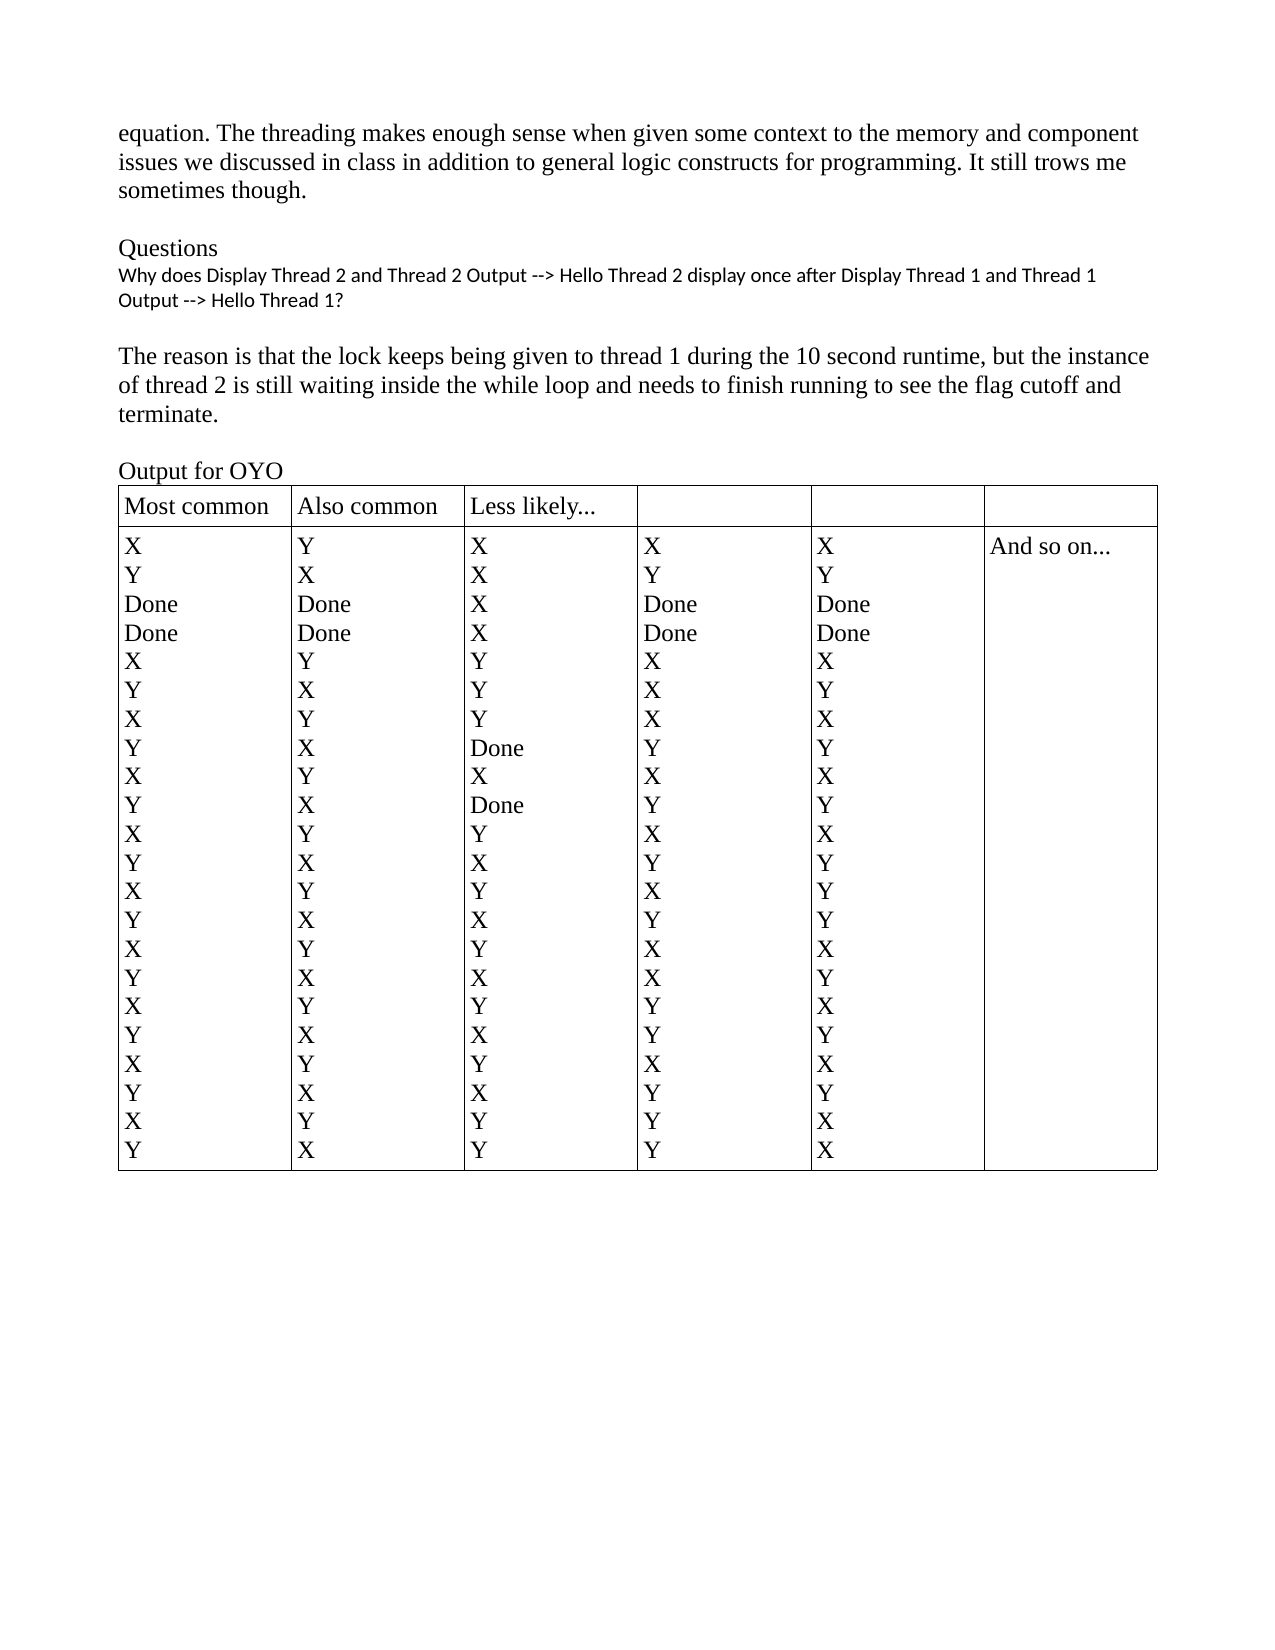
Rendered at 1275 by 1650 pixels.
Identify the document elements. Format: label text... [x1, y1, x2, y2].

text Questions [118, 233, 1157, 262]
text Why does Display Thread 2 and Thread 2 Output --> Hello Thread 2 display once after Display Thread 1 and Thread 1 Output --> Hello Thread 1? [118, 262, 1157, 313]
table_cell And so on... [985, 527, 1157, 1169]
table_header [638, 486, 811, 526]
text The reason is that the lock keeps being given to thread 1 during the 10 second runtime, but the instance of thread 2 is still waiting inside the while loop and needs to finish running to see the flag cutoff and terminate. [118, 341, 1157, 428]
table_header [812, 486, 984, 526]
table_cell X Y Done Done X Y X Y X Y X Y X Y X Y X Y X Y X Y [119, 527, 291, 1169]
table_cell X Y Done Done X Y X Y X Y X Y Y Y X Y X Y X Y X X [812, 527, 984, 1169]
table_header Also common [292, 486, 464, 526]
table_cell X X X X Y Y Y Done X Done Y X Y X Y X Y X Y X Y Y [465, 527, 637, 1169]
table_cell X Y Done Done X X X Y X Y X Y X Y X X Y Y X Y Y Y [638, 527, 811, 1169]
table_header Less likely... [465, 486, 637, 526]
table_header [985, 486, 1157, 526]
text equation. The threading makes enough sense when given some context to the memory and component issues we discussed in class in addition to general logic constructs for programming. It still trows me sometimes though. [118, 118, 1157, 204]
table_cell Y X Done Done Y X Y X Y X Y X Y X Y X Y X Y X Y X [292, 527, 464, 1169]
table_header Most common [119, 486, 291, 526]
text Output for OYO [118, 456, 1157, 485]
